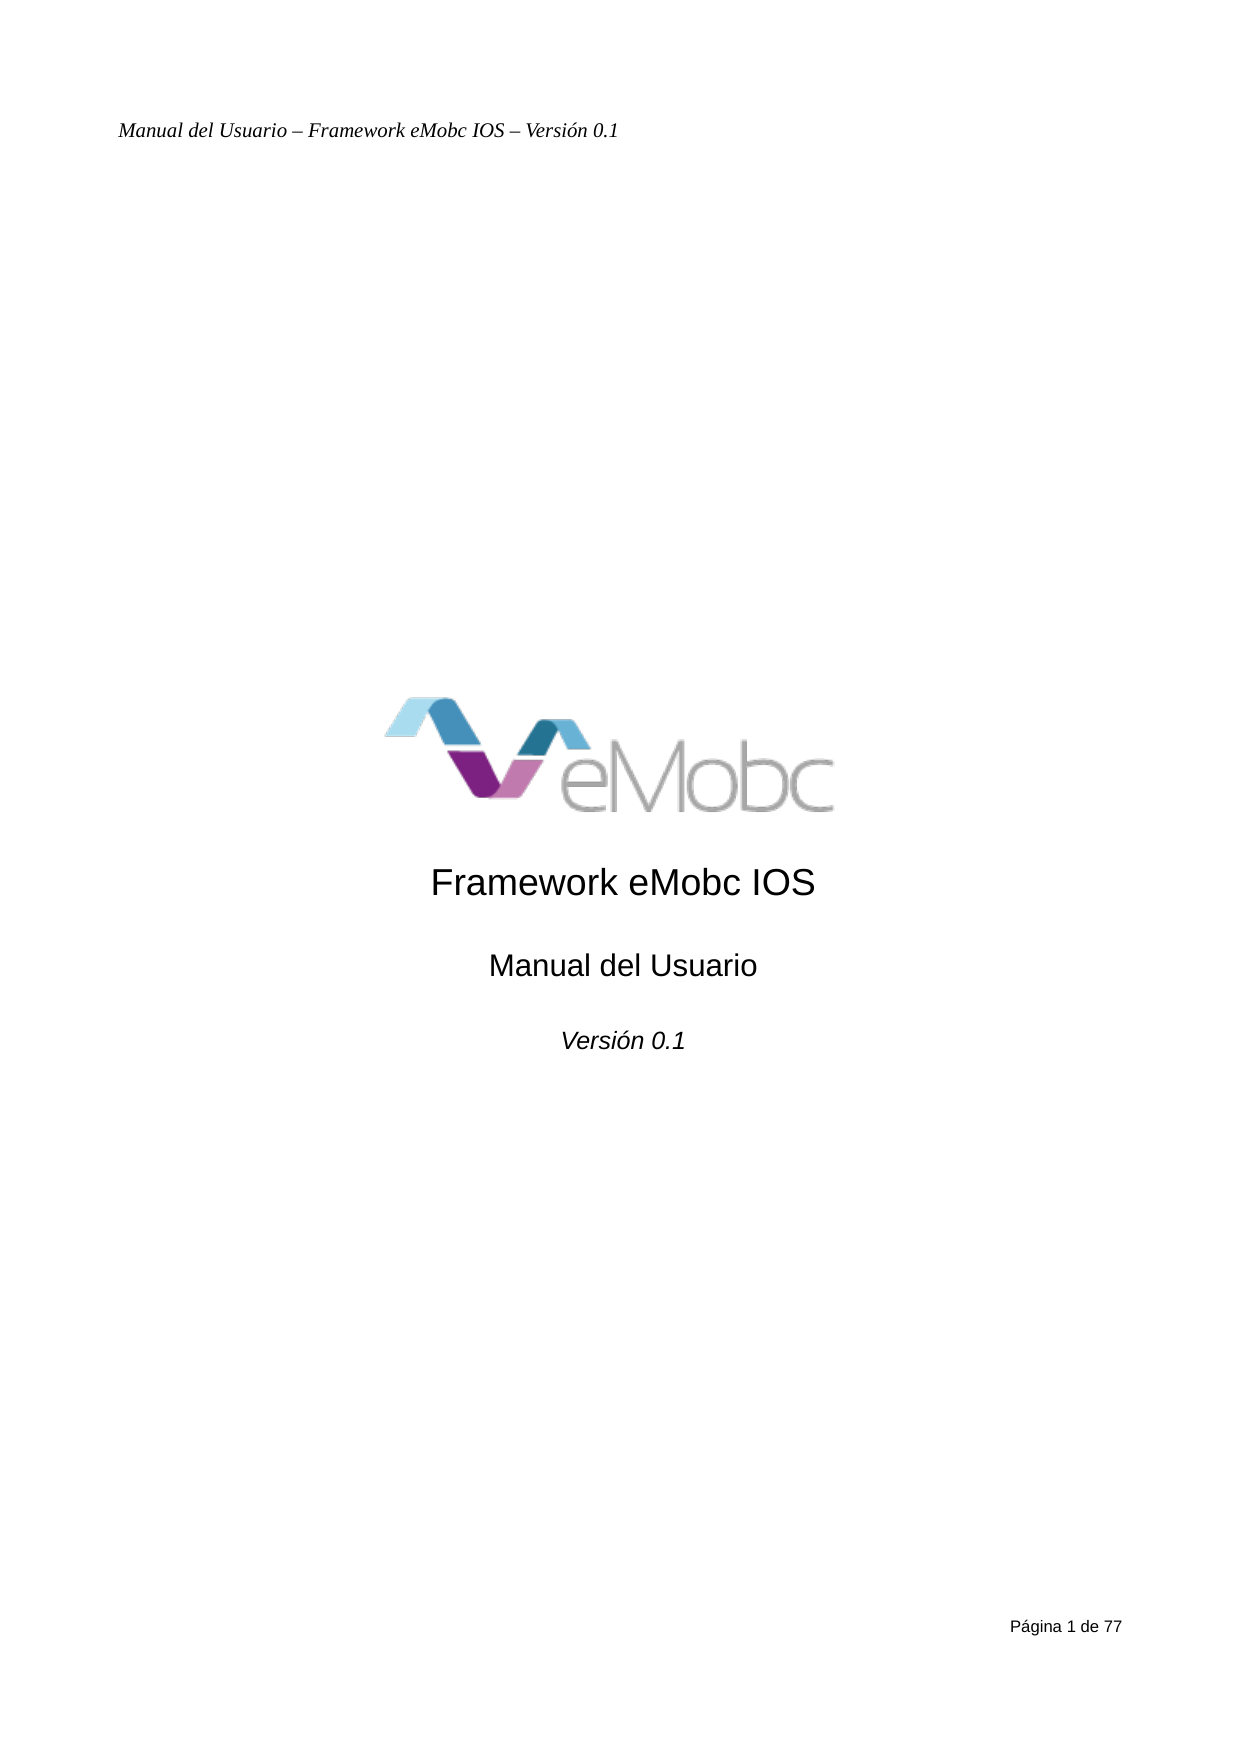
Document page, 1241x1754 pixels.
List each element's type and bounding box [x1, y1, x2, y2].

picture [368, 693, 880, 823]
